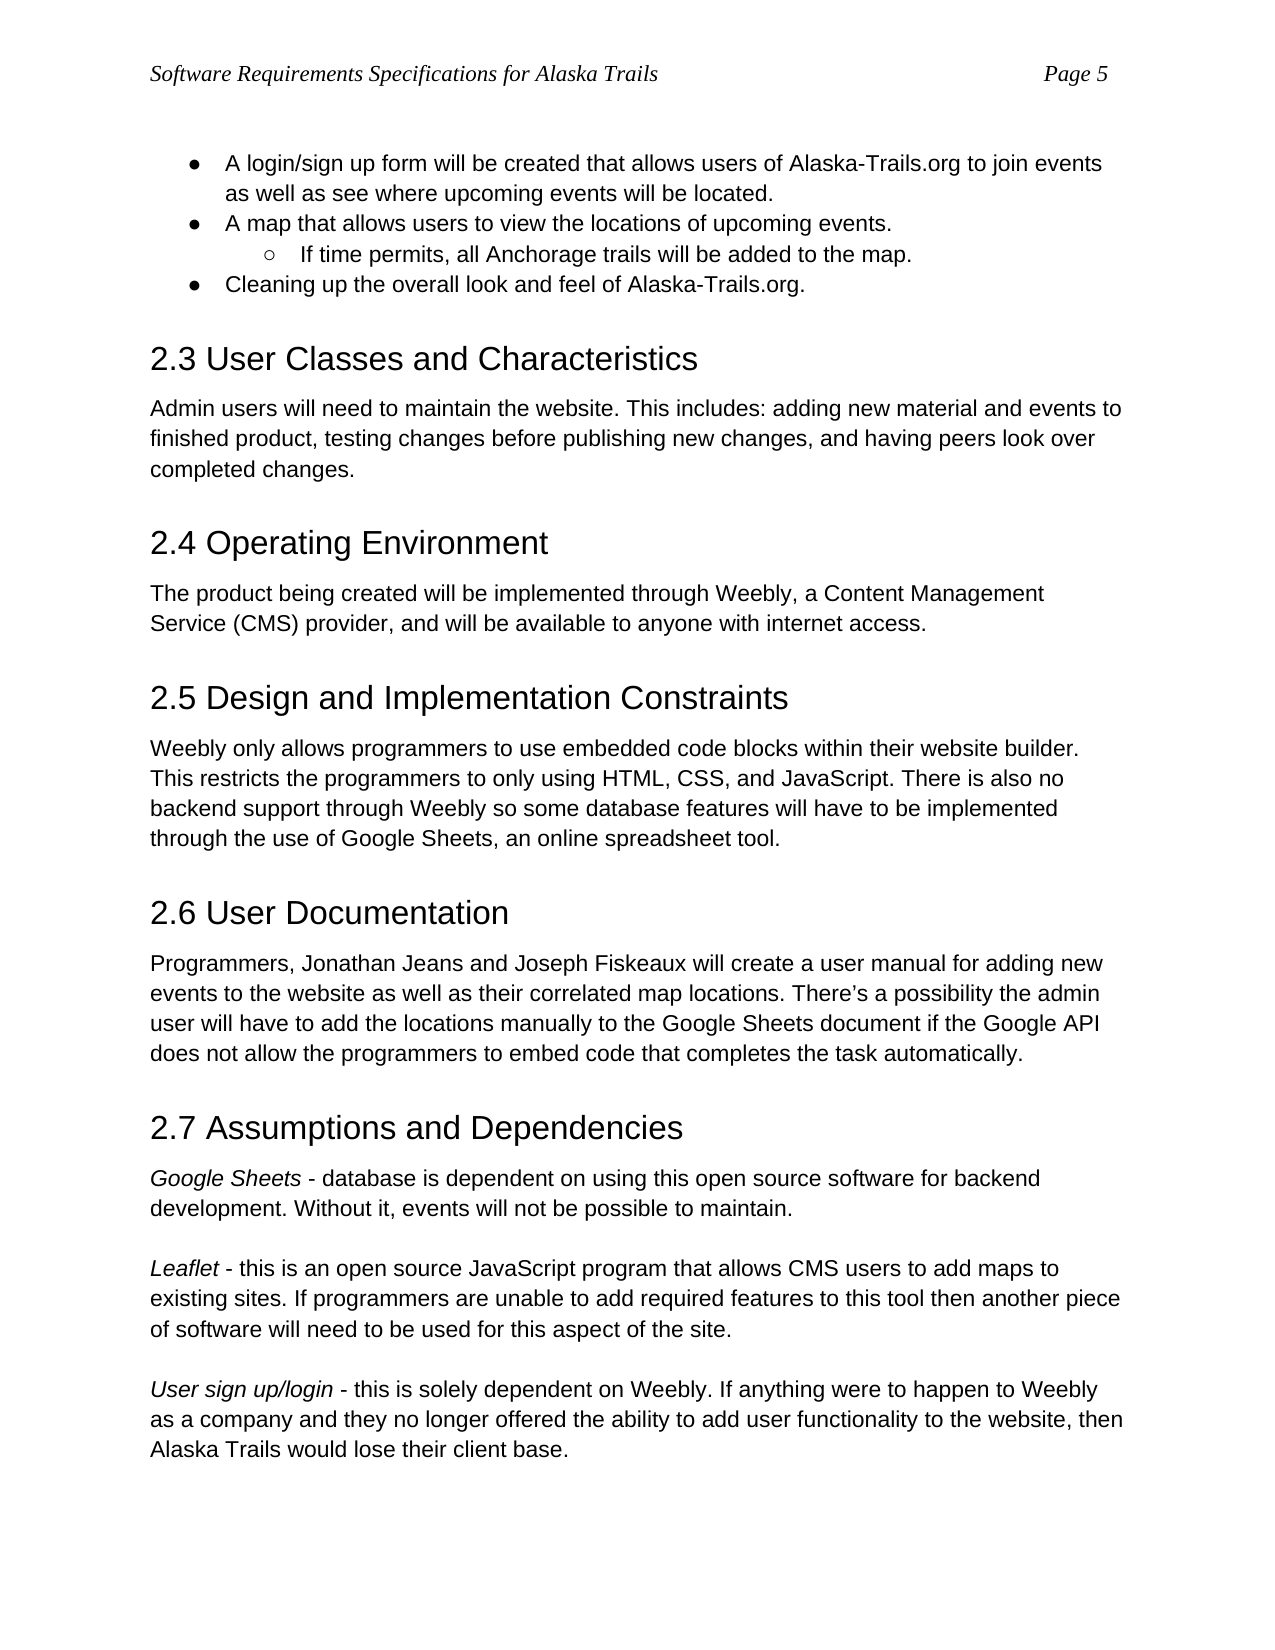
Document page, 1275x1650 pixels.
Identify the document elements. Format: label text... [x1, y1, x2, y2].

list If time permits, all Anchorage trails will be added to the map. [262, 241, 1125, 267]
subtitle 2.6 User Documentation [150, 893, 1125, 931]
text Leaflet - this is an open source JavaScript program that allows CMS users to add maps to existing sites. If programmers are unable to add required features to this tool then another piece of software will need to be used for this aspect of the site. [150, 1255, 1125, 1342]
text User sign up/login - this is solely dependent on Weebly. If anything were to happen to Weebly as a company and they no longer offered the ability to add user functionality to the website, then Alaska Trails would lose their client base. [150, 1376, 1125, 1463]
subtitle 2.4 Operating Environment [150, 523, 1125, 562]
list A login/sign up form will be created that allows users of Alaska-Trails.org to join events as well as see where upcoming events will be located. [187, 150, 1125, 207]
subtitle 2.7 Assumptions and Dependencies [150, 1108, 1125, 1146]
list A map that allows users to view the locations of upcoming events. [187, 210, 1125, 237]
text Weebly only allows programmers to use embedded code blocks within their website builder. This restricts the programmers to only using HTML, CSS, and JavaScript. There is also no backend support through Weebly so some database features will have to be implemented through the use of Google Sheets, an online spreadsheet tool. [150, 734, 1125, 852]
text Programmers, Jonathan Jeans and Joseph Fiskeaux will create a user manual for adding new events to the website as well as their correlated map locations. There’s a possibility the admin user will have to add the locations manually to the Google Sheets document if the Google API does not allow the programmers to embed code that completes the task automatically. [150, 949, 1125, 1067]
list Cleaning up the overall look and feel of Alaska-Trails.org. [187, 271, 1125, 297]
text The product being created will be implemented through Weebly, a Content Management Service (CMS) provider, and will be available to anyone with internet access. [150, 580, 1125, 637]
text Admin users will need to maintain the website. This includes: adding new material and events to finished product, testing changes before publishing new changes, and having peers look over completed changes. [150, 395, 1125, 482]
text Google Sheets - database is dependent on using this open source software for backend development. Without it, events will not be possible to maintain. [150, 1164, 1125, 1221]
subtitle 2.3 User Classes and Characteristics [150, 338, 1125, 377]
subtitle 2.5 Design and Implementation Constraints [150, 678, 1125, 716]
